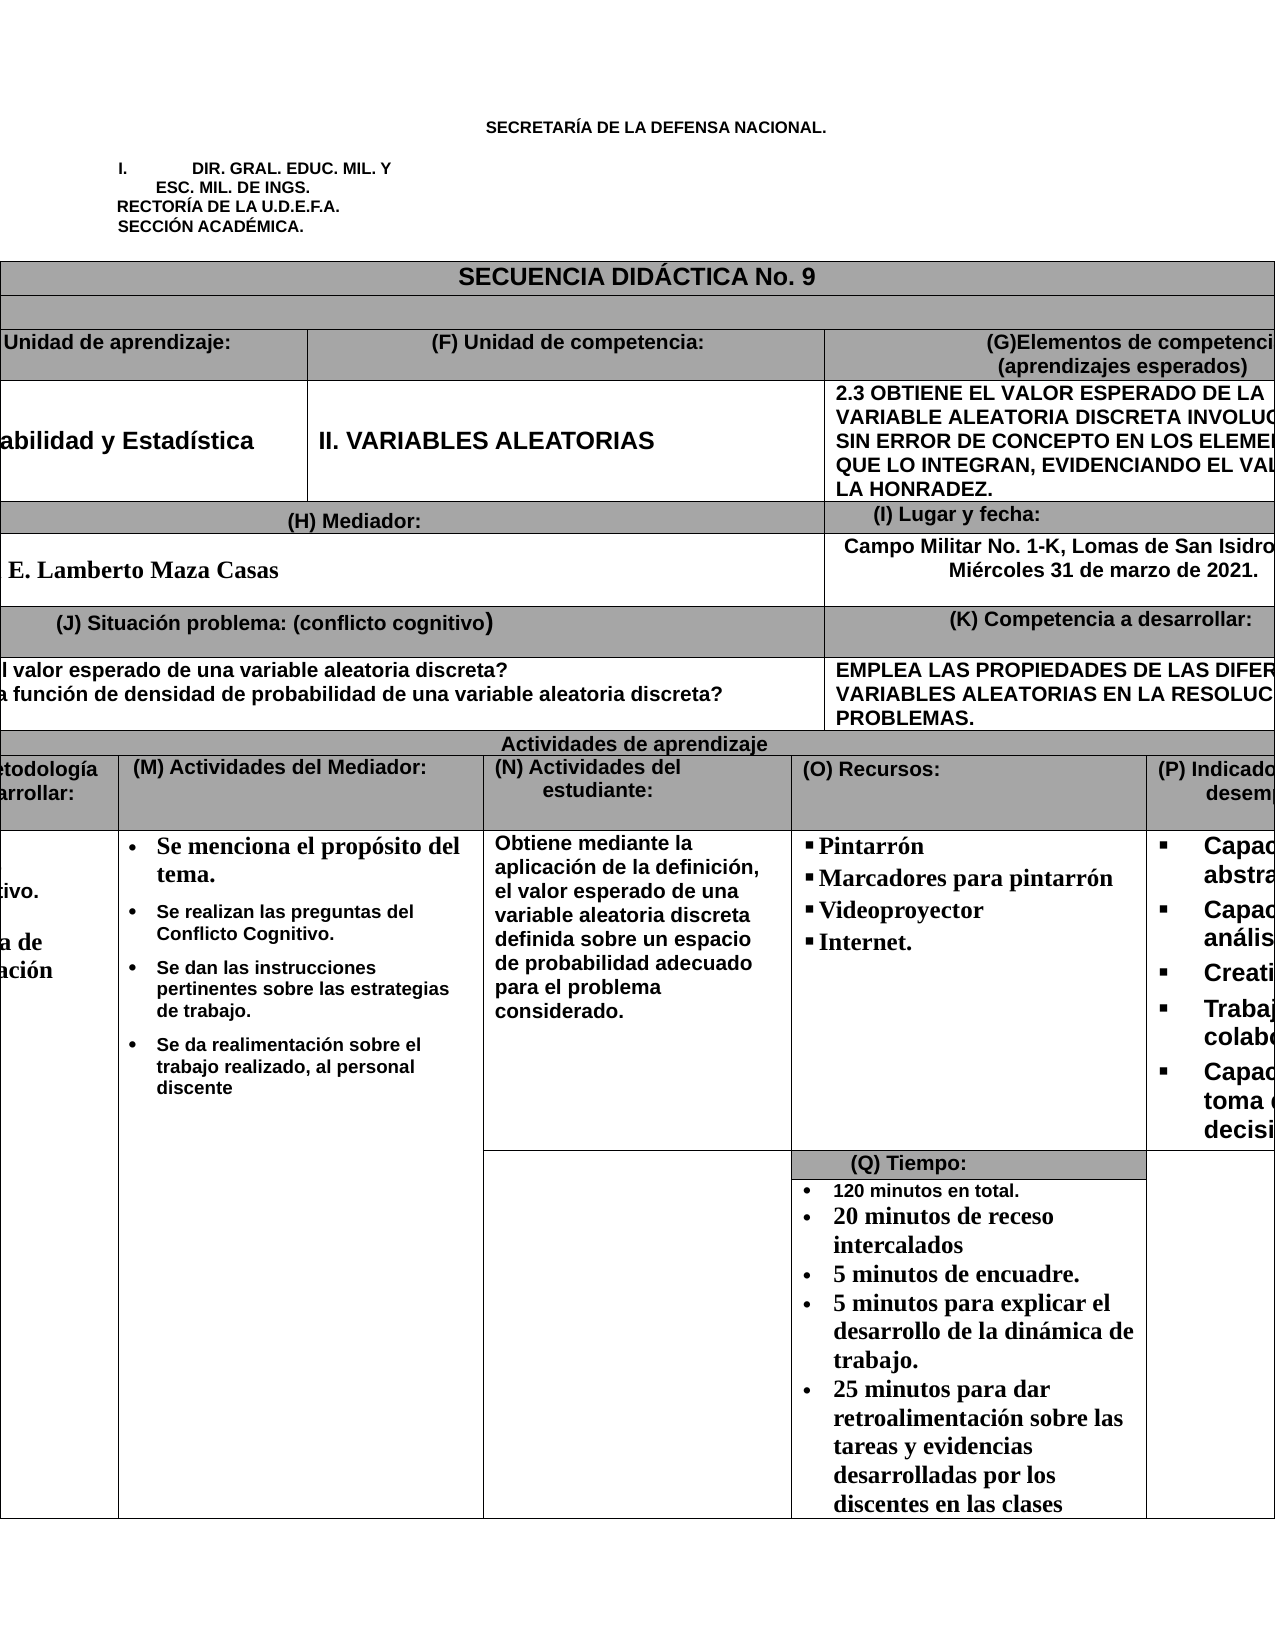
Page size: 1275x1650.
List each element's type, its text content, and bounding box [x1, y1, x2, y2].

table_cell C. I.I. en E. Lamberto Maza Casas [1, 534, 824, 606]
table_cell (H) Mediador: [1, 502, 824, 533]
table_cell 2.3 OBTIENE EL VALOR ESPERADO DE LA VARIABLE ALEATORIA DISCRETA INVOLUCRADA, SIN ERROR DE CONCEPTO EN LOS ELEMENTOS QUE LO INTEGRAN, EVIDENCIANDO EL VALOR DE LA HONRADEZ. [825, 381, 1274, 501]
table_cell [1, 296, 1274, 329]
table_cell (O) Recursos: [792, 756, 1146, 830]
table_cell 120 minutos en total. 20 minutos de receso intercalados 5 minutos de encuadre. 5 minutos para explicar el desarrollo de la dinámica de trabajo. 25 minutos para dar retroalimentación sobre las tareas y evidencias desarrolladas por los discentes en las clases anteriores. 50 minutos para la resolución de problemas que involucren la obtención del valor esperado de variables aleatorias discretas. 15 minutos para el cierre y las conclusiones. [792, 1180, 1146, 1518]
table_cell Pintarrón Marcadores para pintarrón Videoproyector Internet. [792, 831, 1146, 1150]
table_cell (G)Elementos de competencia: (aprendizajes esperados) [825, 330, 1274, 380]
table_cell II. VARIABLES ALEATORIAS [308, 381, 824, 501]
table_cell (F) Unidad de competencia: [308, 330, 824, 380]
table_cell EMPLEA LAS PROPIEDADES DE LAS DIFERENTES VARIABLES ALEATORIAS EN LA RESOLUCION DE PROBLEMAS. [825, 658, 1274, 730]
text SECRETARÍA DE LA DEFENSA NACIONAL. [156, 118, 1157, 137]
table_cell (K) Competencia a desarrollar: [825, 607, 1274, 657]
table_cell (E) Unidad de aprendizaje: [1, 330, 307, 380]
table_cell [1147, 1151, 1274, 1518]
table_cell Obtiene mediante la aplicación de la definición, el valor esperado de una variable aleatoria discreta definida sobre un espacio de probabilidad adecuado para el problema considerado. [484, 831, 791, 1150]
table_cell ¿Qué es el valor esperado de una variable aleatoria discreta? ¿Qué es la función de densidad de probabilidad de una variable aleatoria discreta? [1, 658, 824, 730]
table_header SECUENCIA DIDÁCTICA No. 9 [1, 262, 1274, 295]
table_cell (N) Actividades del estudiante: [484, 756, 791, 830]
table_cell (P) Indicadores de desempeño: [1147, 756, 1274, 830]
table_cell (M) Actividades del Mediador: [119, 756, 483, 830]
text RECTORÍA DE LA U.D.E.F.A. SECCIÓN ACADÉMICA. [117, 197, 1157, 236]
table_cell (I) Lugar y fecha: [825, 502, 1274, 533]
table_cell (L) Metodología a desarrollar: [1, 756, 118, 830]
table_cell Probabilidad y Estadística [1, 381, 307, 501]
table_cell [484, 1151, 791, 1518]
table_cell Actividades de aprendizaje [1, 731, 1274, 755]
list DIR. GRAL. EDUC. MIL. Y ESC. MIL. DE INGS. [118, 159, 1157, 197]
table_cell Se menciona el propósito del tema. Se realizan las preguntas del Conflicto Cognitivo. Se dan las instrucciones pertinentes sobre las estrategias de trabajo. Se da realimentación sobre el trabajo realizado, al personal discente [119, 831, 483, 1518]
table_cell Capacidad de abstracción. Capacidad de análisis. Creatividad. Trabajo colaborativo. Capacidad de toma de decisiones. [1147, 831, 1274, 1150]
table_cell Campo Militar No. 1-K, Lomas de San Isidro, México, Miércoles 31 de marzo de 2021. [825, 534, 1274, 606]
table_cell (Q) Tiempo: [792, 1151, 1146, 1179]
table_cell (J) Situación problema: (conflicto cognitivo) [1, 607, 824, 657]
table_cell Método Expositivo. Técnica de Explicación Oral. [1, 831, 118, 1518]
